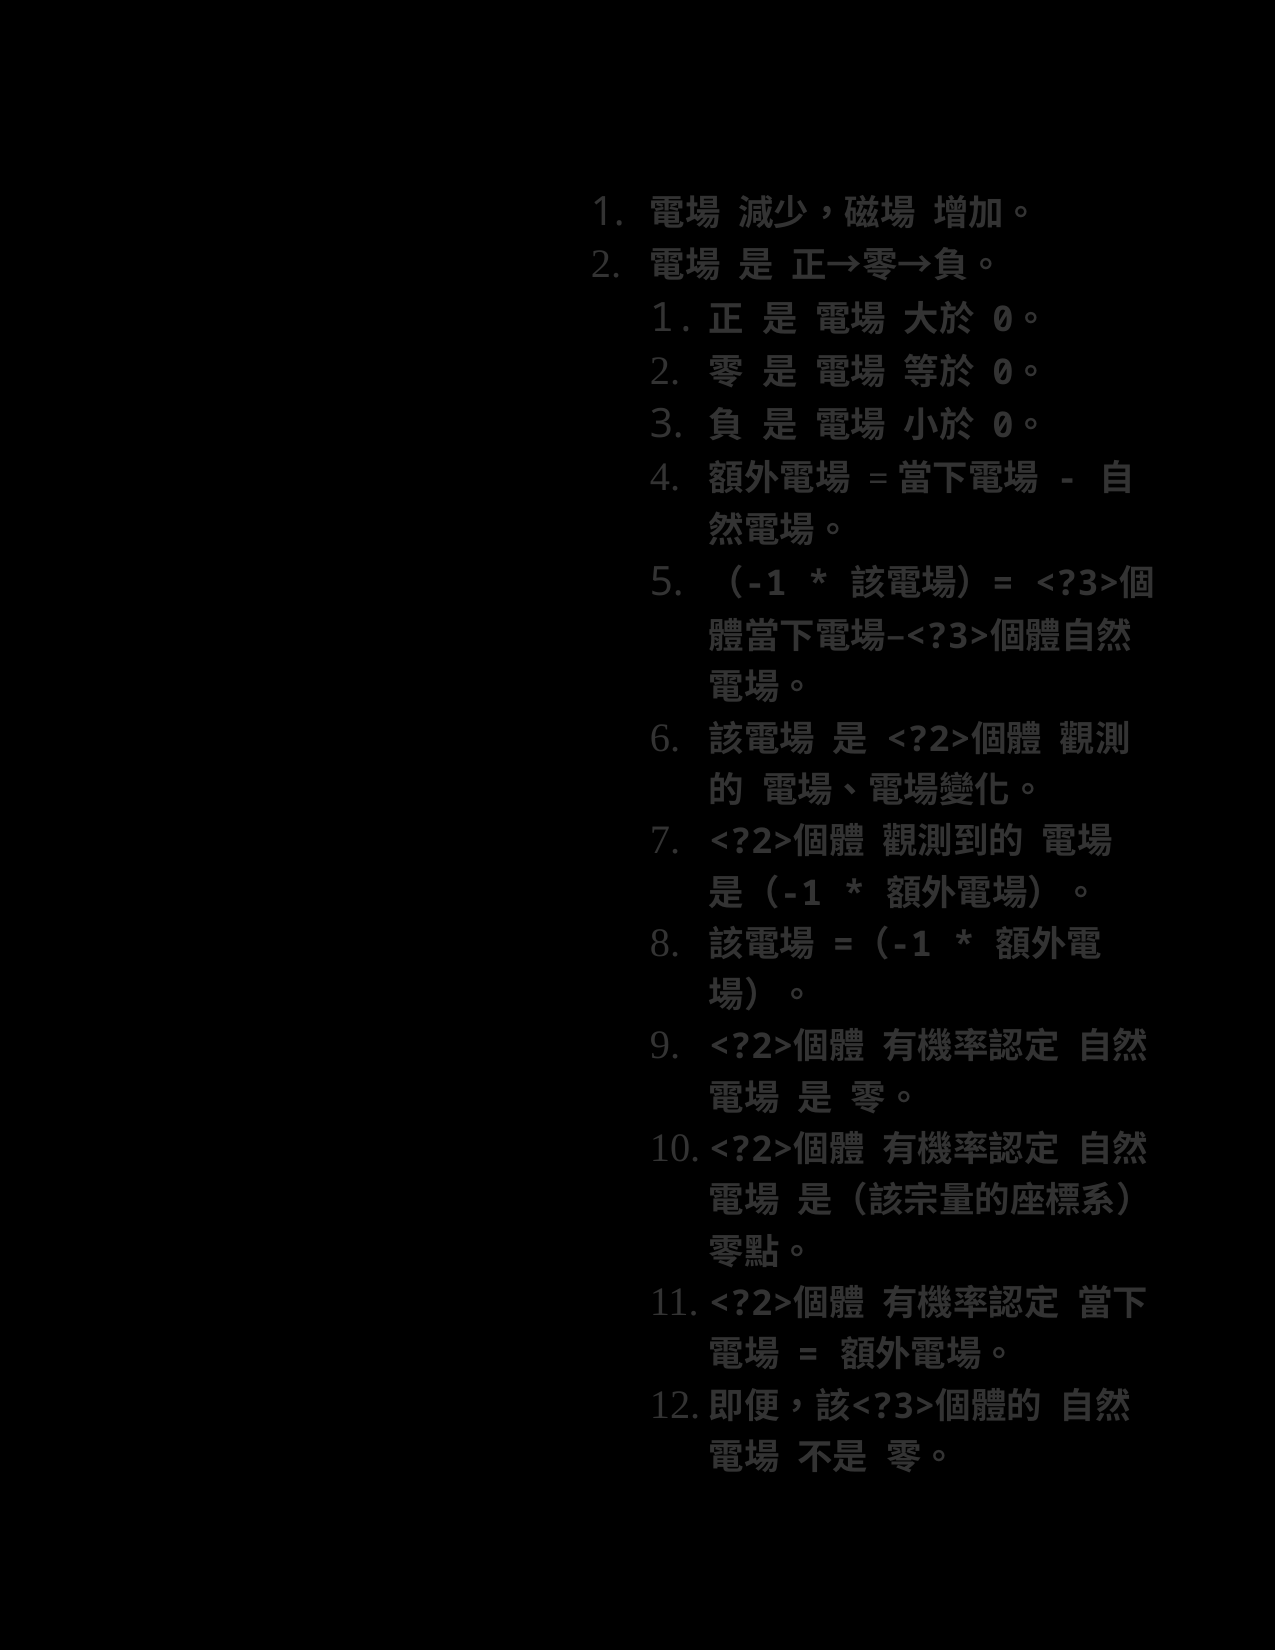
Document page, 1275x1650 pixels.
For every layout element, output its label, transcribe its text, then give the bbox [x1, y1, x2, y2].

list 零 是 電場 等於 0。 [649, 343, 1157, 394]
list （-1 * 該電場）= <?3>個體當下電場–<?3>個體自然電場。 [649, 552, 1157, 710]
list 電場 減少，磁場 增加。 [591, 182, 1157, 237]
list 電場 是 正→零→負。 [591, 237, 1157, 288]
list <?2>個體 有機率認定 自然電場 是 零。 [649, 1018, 1157, 1120]
list 正 是 電場 大於 0。 [649, 288, 1157, 343]
list 負 是 電場 小於 0。 [649, 394, 1157, 449]
list 即便，該<?3>個體的 自然電場 不是 零。 [649, 1377, 1157, 1479]
list <?2>個體 觀測到的 電場 是（-1 * 額外電場）。 [649, 812, 1157, 915]
list <?2>個體 有機率認定 當下電場 = 額外電場。 [649, 1274, 1157, 1377]
list 該電場 是 <?2>個體 觀測的 電場、電場變化。 [649, 710, 1157, 812]
list 該電場 =（-1 * 額外電場）。 [649, 915, 1157, 1018]
list 額外電場 = 當下電場 - 自然電場。 [649, 449, 1157, 552]
list <?2>個體 有機率認定 自然電場 是（該宗量的座標系）零點。 [649, 1120, 1157, 1274]
